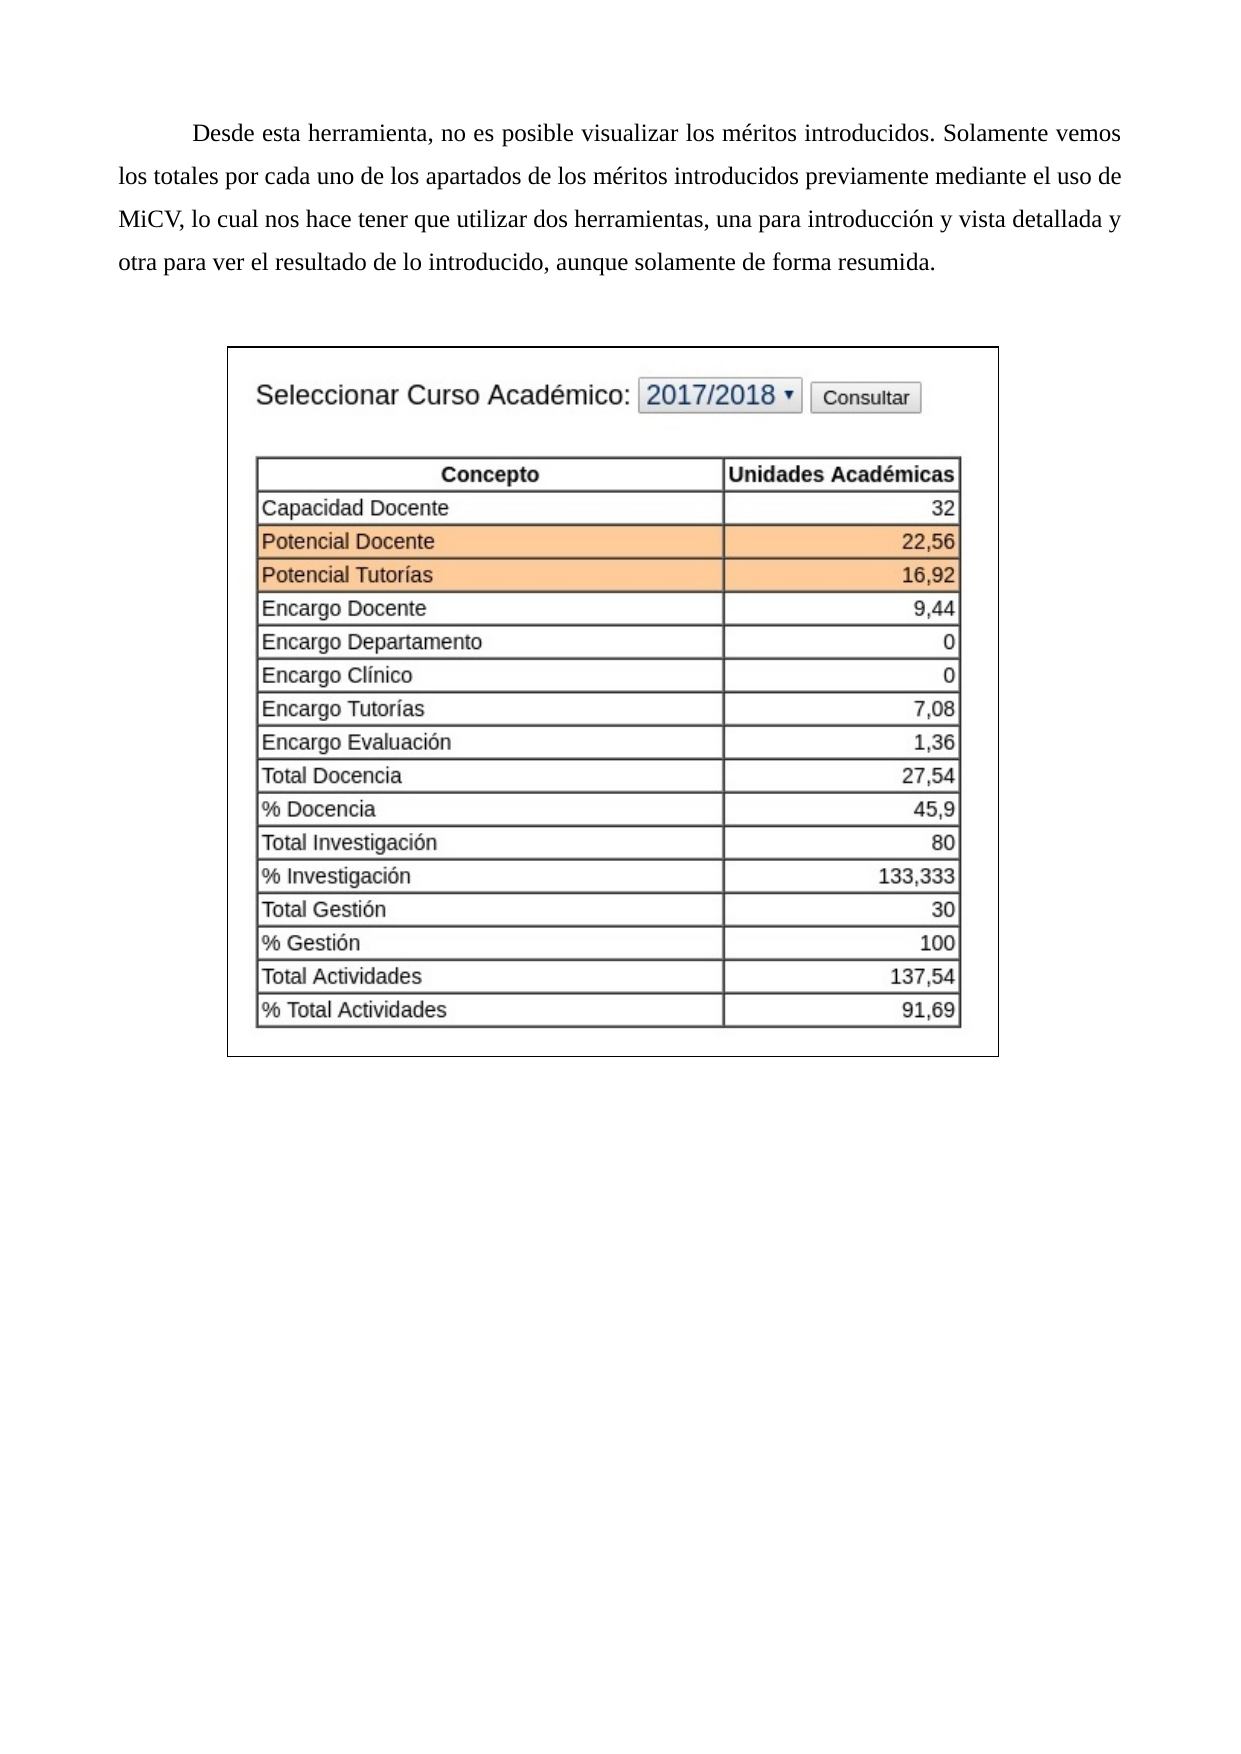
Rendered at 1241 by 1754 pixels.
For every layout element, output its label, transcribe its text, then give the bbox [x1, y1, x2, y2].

text Desde esta herramienta, no es posible visualizar los méritos introducidos. Solamente vemos los totales por cada uno de los apartados de los méritos introducidos previamente mediante el uso de MiCV, lo cual nos hace tener que utilizar dos herramientas, una para introducción y vista detallada y otra para ver el resultado de lo introducido, aunque solamente de forma resumida. [118, 118, 1122, 276]
picture [236, 356, 989, 1048]
text [228, 348, 998, 1056]
